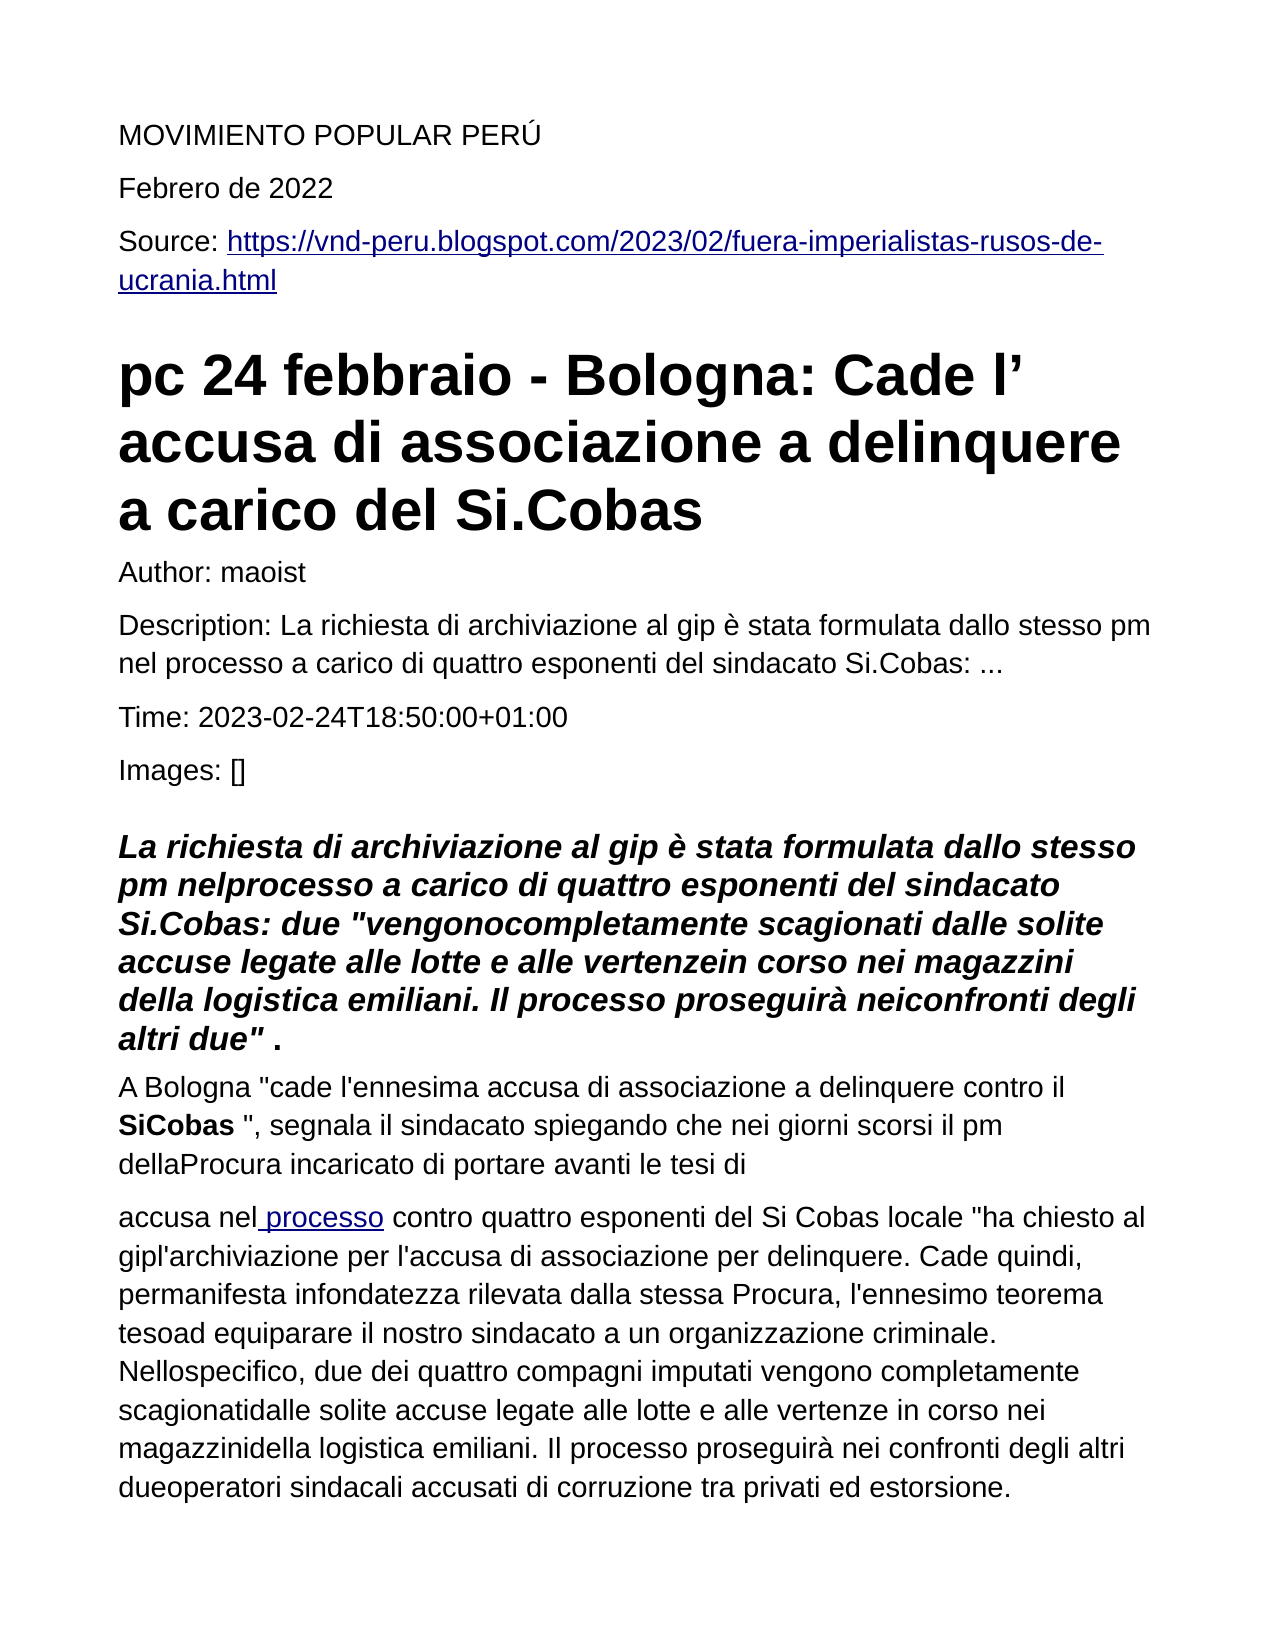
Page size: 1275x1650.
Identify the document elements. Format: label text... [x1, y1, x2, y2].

text Author: maoist [118, 555, 1157, 588]
text MOVIMIENTO POPULAR PERÚ [118, 118, 1157, 152]
text Time: 2023-02-24T18:50:00+01:00 [118, 699, 1157, 733]
subtitle pc 24 febbraio - Bologna: Cade l’ accusa di associazione a delinquere a carico del Si.Cobas [118, 341, 1157, 542]
text Description: La richiesta di archiviazione al gip è stata formulata dallo stesso pm nel processo a carico di quattro esponenti del sindacato Si.Cobas: ... [118, 608, 1157, 680]
subtitle La richiesta di archiviazione al gip è stata formulata dallo stesso pm nelprocesso a carico di quattro esponenti del sindacato Si.Cobas: due "vengonocompletamente scagionati dalle solite accuse legate alle lotte e alle vertenzein corso nei magazzini della logistica emiliani. Il processo proseguirà neiconfronti degli altri due" . [118, 827, 1157, 1057]
text A Bologna "cade l'ennesima accusa di associazione a delinquere contro il SiCobas ", segnala il sindacato spiegando che nei giorni scorsi il pm dellaProcura incaricato di portare avanti le tesi di [118, 1070, 1157, 1180]
text accusa nel processo contro quattro esponenti del Si Cobas locale "ha chiesto al gipl'archiviazione per l'accusa di associazione per delinquere. Cade quindi, permanifesta infondatezza rilevata dalla stessa Procura, l'ennesimo teorema tesoad equiparare il nostro sindacato a un organizzazione criminale. Nellospecifico, due dei quattro compagni imputati vengono completamente scagionatidalle solite accuse legate alle lotte e alle vertenze in corso nei magazzinidella logistica emiliani. Il processo proseguirà nei confronti degli altri dueoperatori sindacali accusati di corruzione tra privati ed estorsione. [118, 1200, 1157, 1503]
text Images: [] [118, 753, 1157, 786]
text Febrero de 2022 [118, 171, 1157, 205]
text Source: https://vnd-peru.blogspot.com/2023/02/fuera-imperialistas-rusos-de-ucrania.html [118, 224, 1157, 296]
